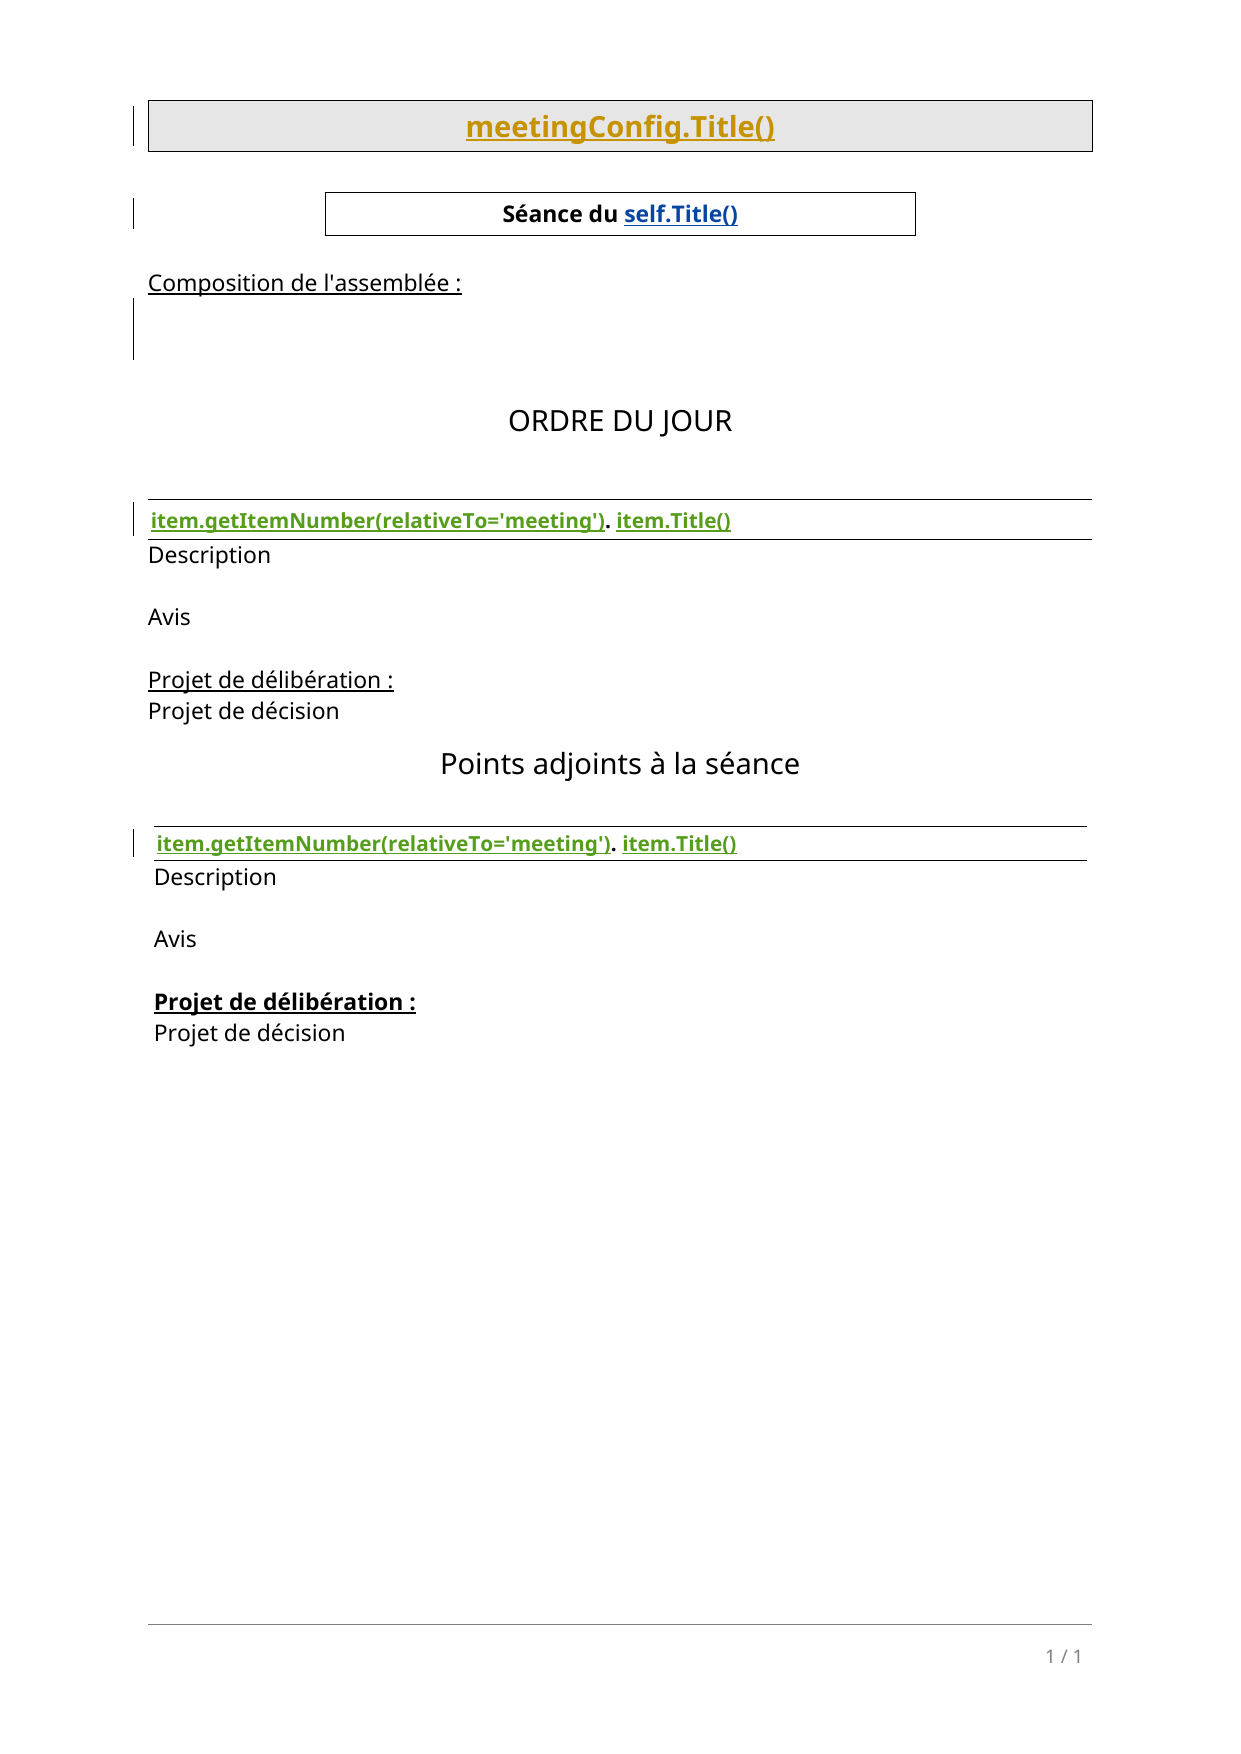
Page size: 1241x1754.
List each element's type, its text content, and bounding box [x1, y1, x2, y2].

table_header meetingConfig.Title() [149, 101, 1092, 151]
text ORDRE DU JOUR [148, 360, 1092, 439]
table_header item.getItemNumber(relativeTo='meeting'). item.Title() Description Avis Projet de délibération : Projet de décision [148, 795, 1092, 1227]
text Projet de délibération : [148, 664, 1092, 695]
text Composition de l'assemblée : [148, 266, 1092, 298]
subtitle Points adjoints à la séance [148, 743, 1092, 783]
table_header Séance du self.Title() [326, 193, 915, 235]
text Projet de décision [148, 695, 1092, 726]
text Avis [148, 601, 1092, 632]
text item.getItemNumber(relativeTo='meeting'). item.Title() [148, 500, 1092, 539]
text Description [148, 540, 1092, 570]
